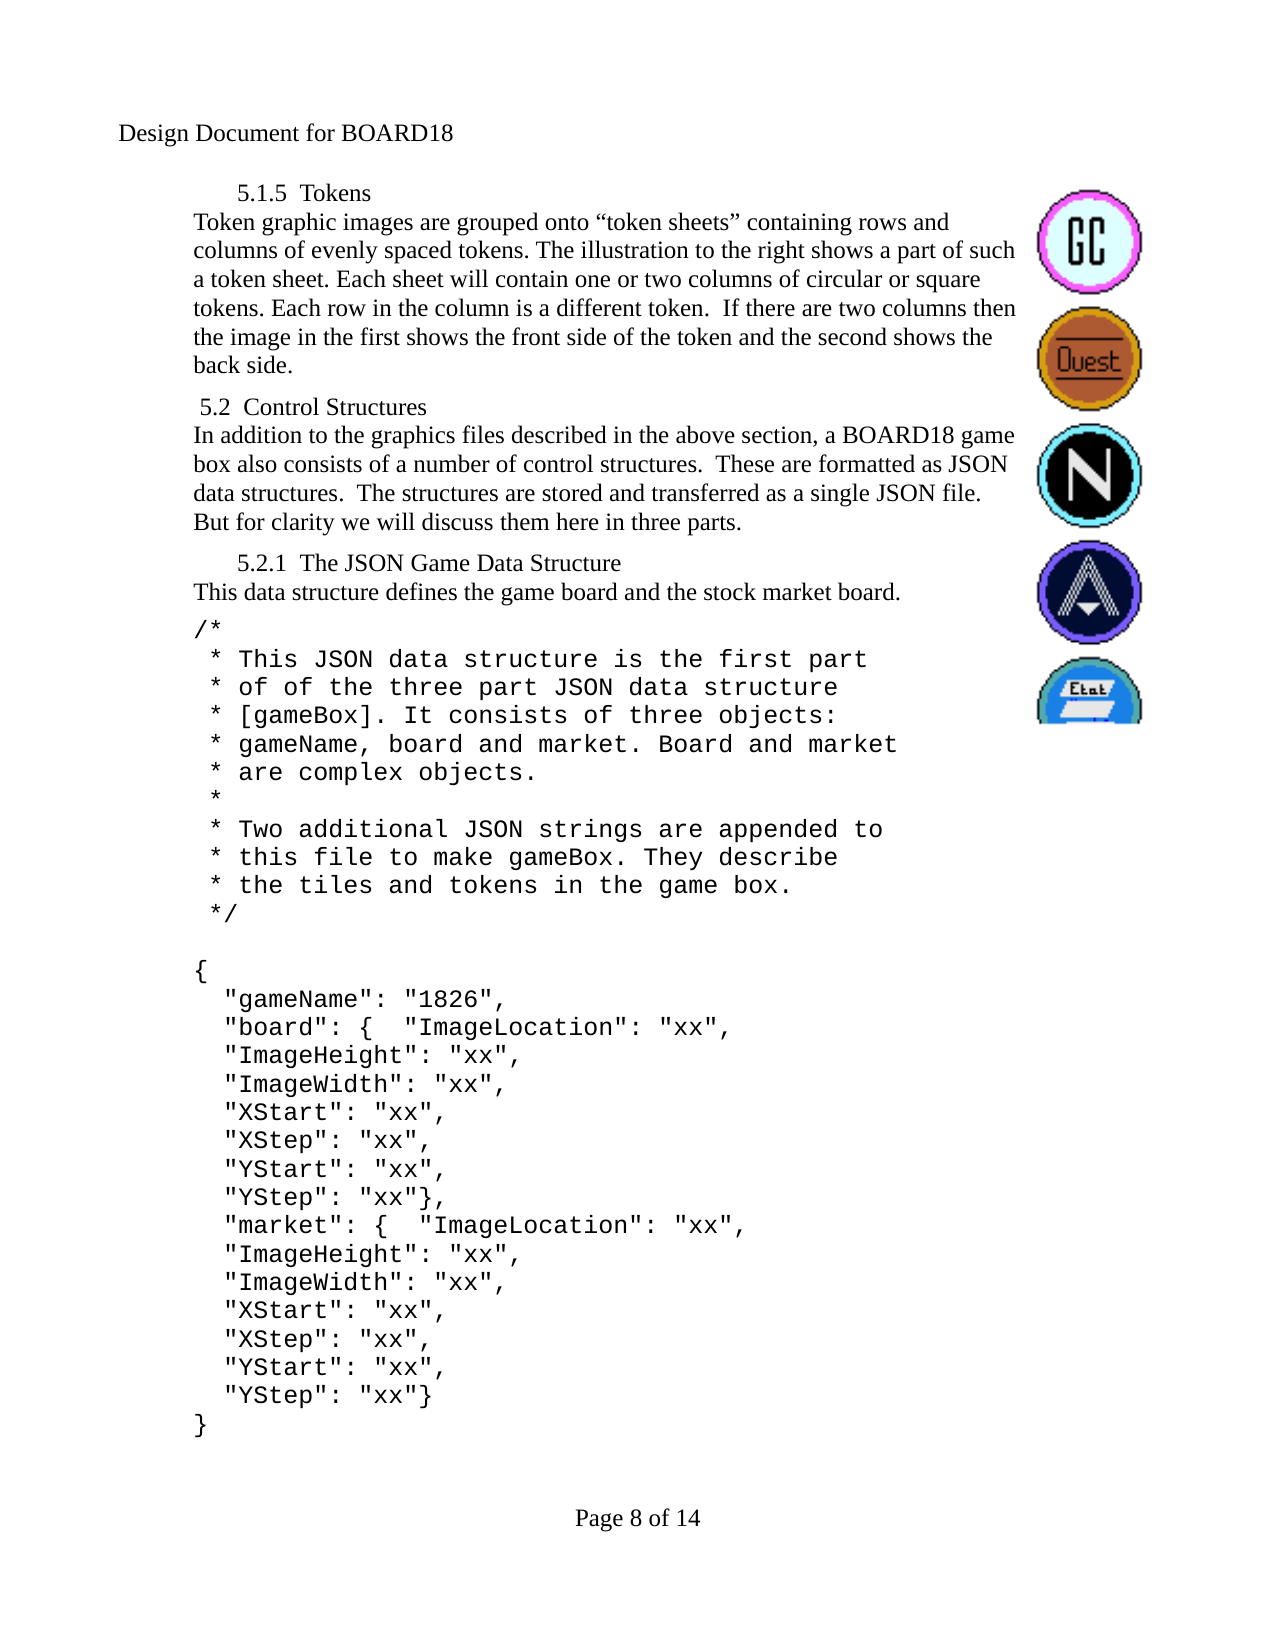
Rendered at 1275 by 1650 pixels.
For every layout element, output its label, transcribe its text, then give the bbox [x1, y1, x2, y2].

list Tokens [231, 178, 1021, 207]
list Control Structures [193, 392, 1021, 421]
text Token graphic images are grouped onto “token sheets” containing rows and columns of evenly spaced tokens. The illustration to the right shows a part of such a token sheet. Each sheet will contain one or two columns of circular or square tokens. Each row in the column is a different token. If there are two columns then the image in the first shows the front side of the token and the second shows the back side. [193, 207, 1021, 379]
list The JSON Game Data Structure [231, 548, 1021, 577]
text This data structure defines the game board and the stock market board. [193, 577, 1021, 606]
text In addition to the graphics files described in the above section, a BOARD18 game box also consists of a number of control structures. These are formatted as JSON data structures. The structures are stored and transferred as a single JSON file. But for clarity we will discuss them here in three parts. [193, 421, 1021, 536]
text /* * This JSON data structure is the first part * of of the three part JSON data structure * [gameBox]. It consists of three objects: * gameName, board and market. Board and market * are complex objects. * * Two additional JSON strings are appended to * this file to make gameBox. They describe * the tiles and tokens in the game box. */ { "gameName": "1826", "board": { "ImageLocation": "xx", "ImageHeight": "xx", "ImageWidth": "xx", "XStart": "xx", "XStep": "xx", "YStart": "xx", "YStep": "xx"}, "market": { "ImageLocation": "xx", "ImageHeight": "xx", "ImageWidth": "xx", "XStart": "xx", "XStep": "xx", "YStart": "xx", "YStep": "xx"} } [193, 618, 1157, 1468]
picture [1021, 178, 1157, 741]
